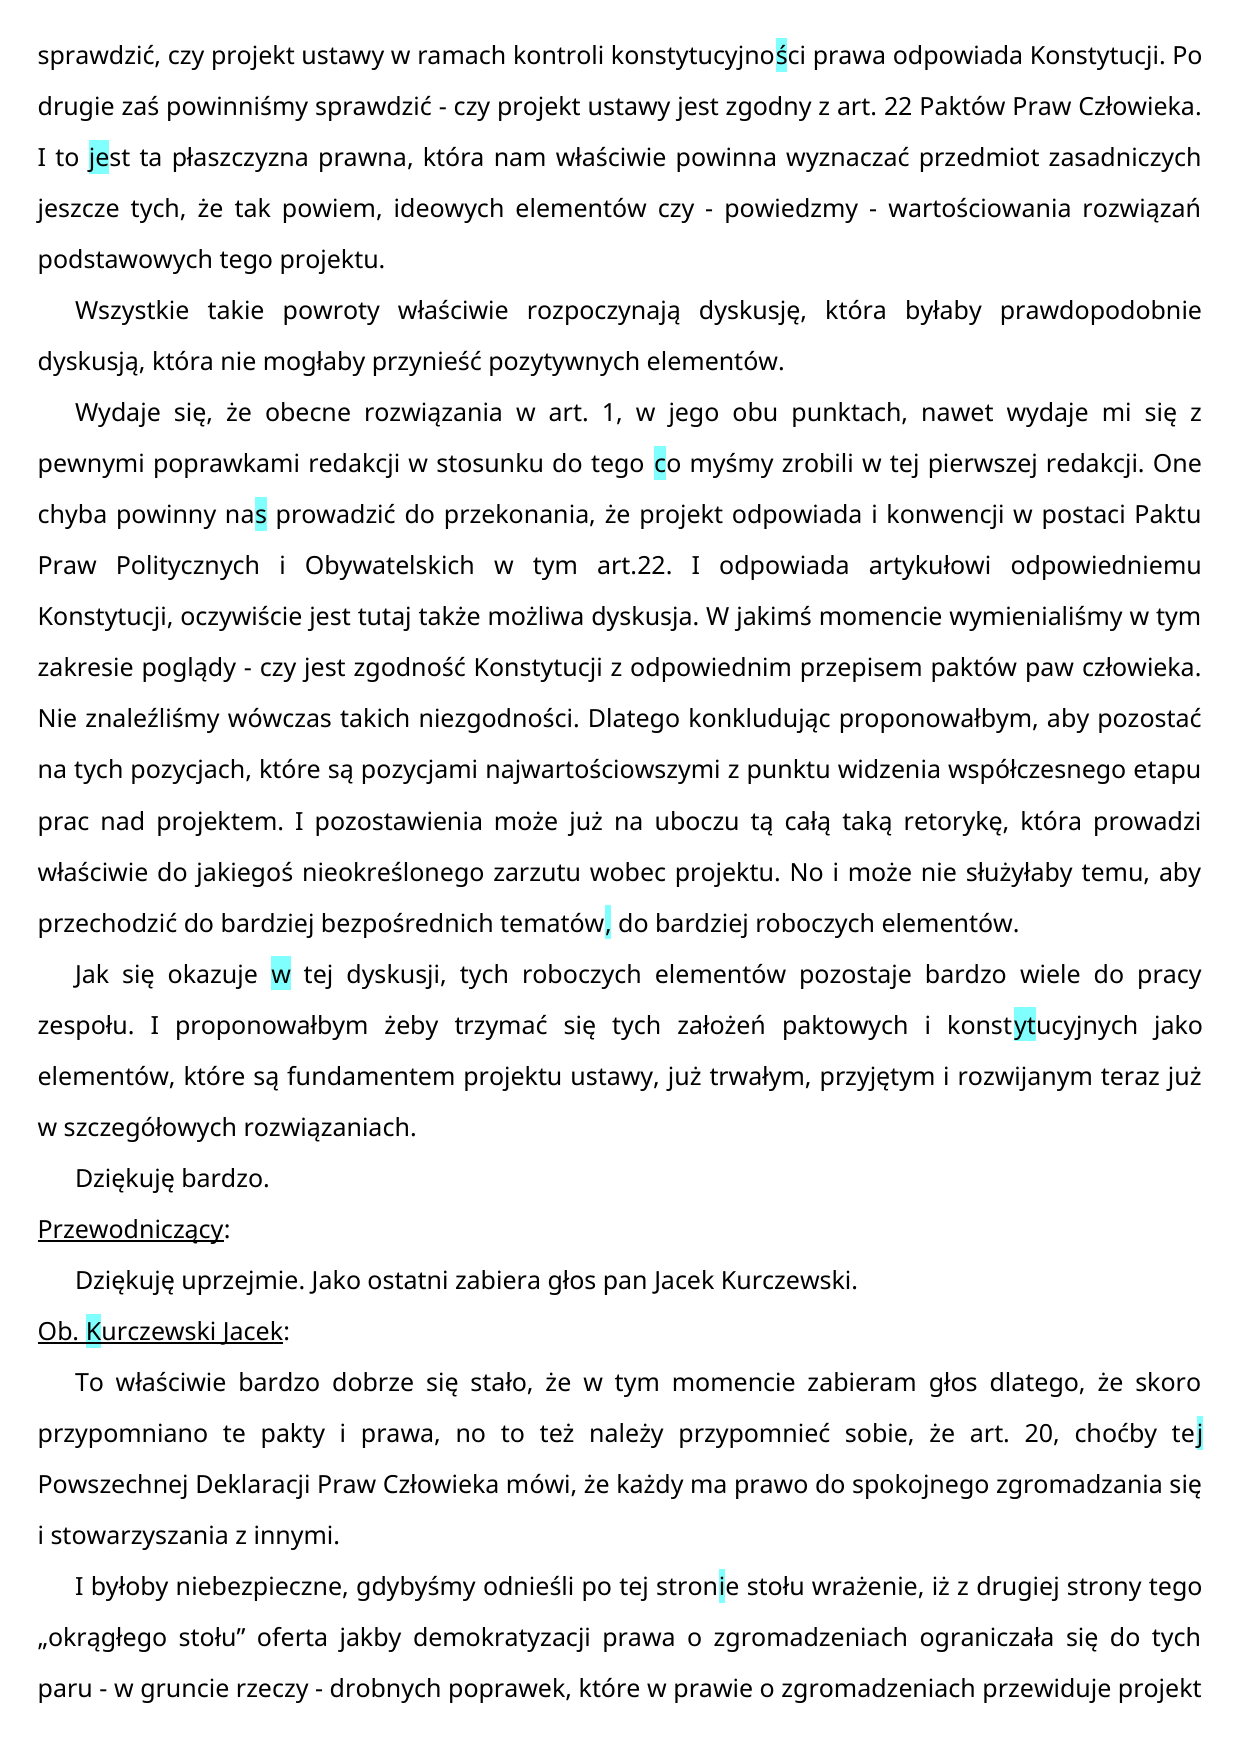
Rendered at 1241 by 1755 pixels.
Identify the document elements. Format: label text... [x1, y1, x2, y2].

text Ob. Kurczewski Jacek: [37, 1313, 1203, 1348]
text Dziękuję bardzo. [37, 1160, 1203, 1194]
text Przewodniczący: [37, 1211, 1203, 1246]
text Jak się okazuje w tej dyskusji, tych roboczych elementów pozostaje bardzo wiele do pracy zespołu. I proponowałbym żeby trzymać się tych założeń paktowych i konstytucyjnych jako elementów, które są fundamentem projektu ustawy, już trwałym, przyjętym i rozwijanym teraz już w szczegółowych rozwiązaniach. [37, 956, 1203, 1143]
text Wszystkie takie powroty właściwie rozpoczynają dyskusję, która byłaby prawdopodobnie dyskusją, która nie mogłaby przynieść pozytywnych elementów. [37, 293, 1203, 378]
text To właściwie bardzo dobrze się stało, że w tym momencie zabieram głos dlatego, że skoro przypomniano te pakty i prawa, no to też należy przypomnieć sobie, że art. 20, choćby tej Powszechnej Deklaracji Praw Człowieka mówi, że każdy ma prawo do spokojnego zgromadzania się i stowarzyszania z innymi. [37, 1364, 1203, 1552]
text sprawdzić, czy projekt ustawy w ramach kontroli konstytucyjności prawa odpowiada Konstytucji. Po drugie zaś powinniśmy sprawdzić - czy projekt ustawy jest zgodny z art. 22 Paktów Praw Człowieka. I to jest ta płaszczyzna prawna, która nam właściwie powinna wyznaczać przedmiot zasadniczych jeszcze tych, że tak powiem, ideowych elementów czy - powiedzmy - wartościowania rozwiązań podstawowych tego projektu. [37, 37, 1203, 276]
text I byłoby niebezpieczne, gdybyśmy odnieśli po tej stronie stołu wrażenie, iż z drugiej strony tego „okrągłego stołu” oferta jakby demokratyzacji prawa o zgromadzeniach ograniczała się do tych paru - w gruncie rzeczy - drobnych poprawek, które w prawie o zgromadzeniach przewiduje projekt [37, 1569, 1203, 1705]
text Wydaje się, że obecne rozwiązania w art. 1, w jego obu punktach, nawet wydaje mi się z pewnymi poprawkami redakcji w stosunku do tego co myśmy zrobili w tej pierwszej redakcji. One chyba powinny nas prowadzić do przekonania, że projekt odpowiada i konwencji w postaci Paktu Praw Politycznych i Obywatelskich w tym art.22. I odpowiada artykułowi odpowiedniemu Konstytucji, oczywiście jest tutaj także możliwa dyskusja. W jakimś momencie wymienialiśmy w tym zakresie poglądy - czy jest zgodność Konstytucji z odpowiednim przepisem paktów paw człowieka. Nie znaleźliśmy wówczas takich niezgodności. Dlatego konkludując proponowałbym, aby pozostać na tych pozycjach, które są pozycjami najwartościowszymi z punktu widzenia współczesnego etapu prac nad projektem. I pozostawienia może już na uboczu tą całą taką retorykę, która prowadzi właściwie do jakiegoś nieokreślonego zarzutu wobec projektu. No i może nie służyłaby temu, aby przechodzić do bardziej bezpośrednich tematów, do bardziej roboczych elementów. [37, 395, 1203, 939]
text Dziękuję uprzejmie. Jako ostatni zabiera głos pan Jacek Kurczewski. [37, 1262, 1203, 1297]
